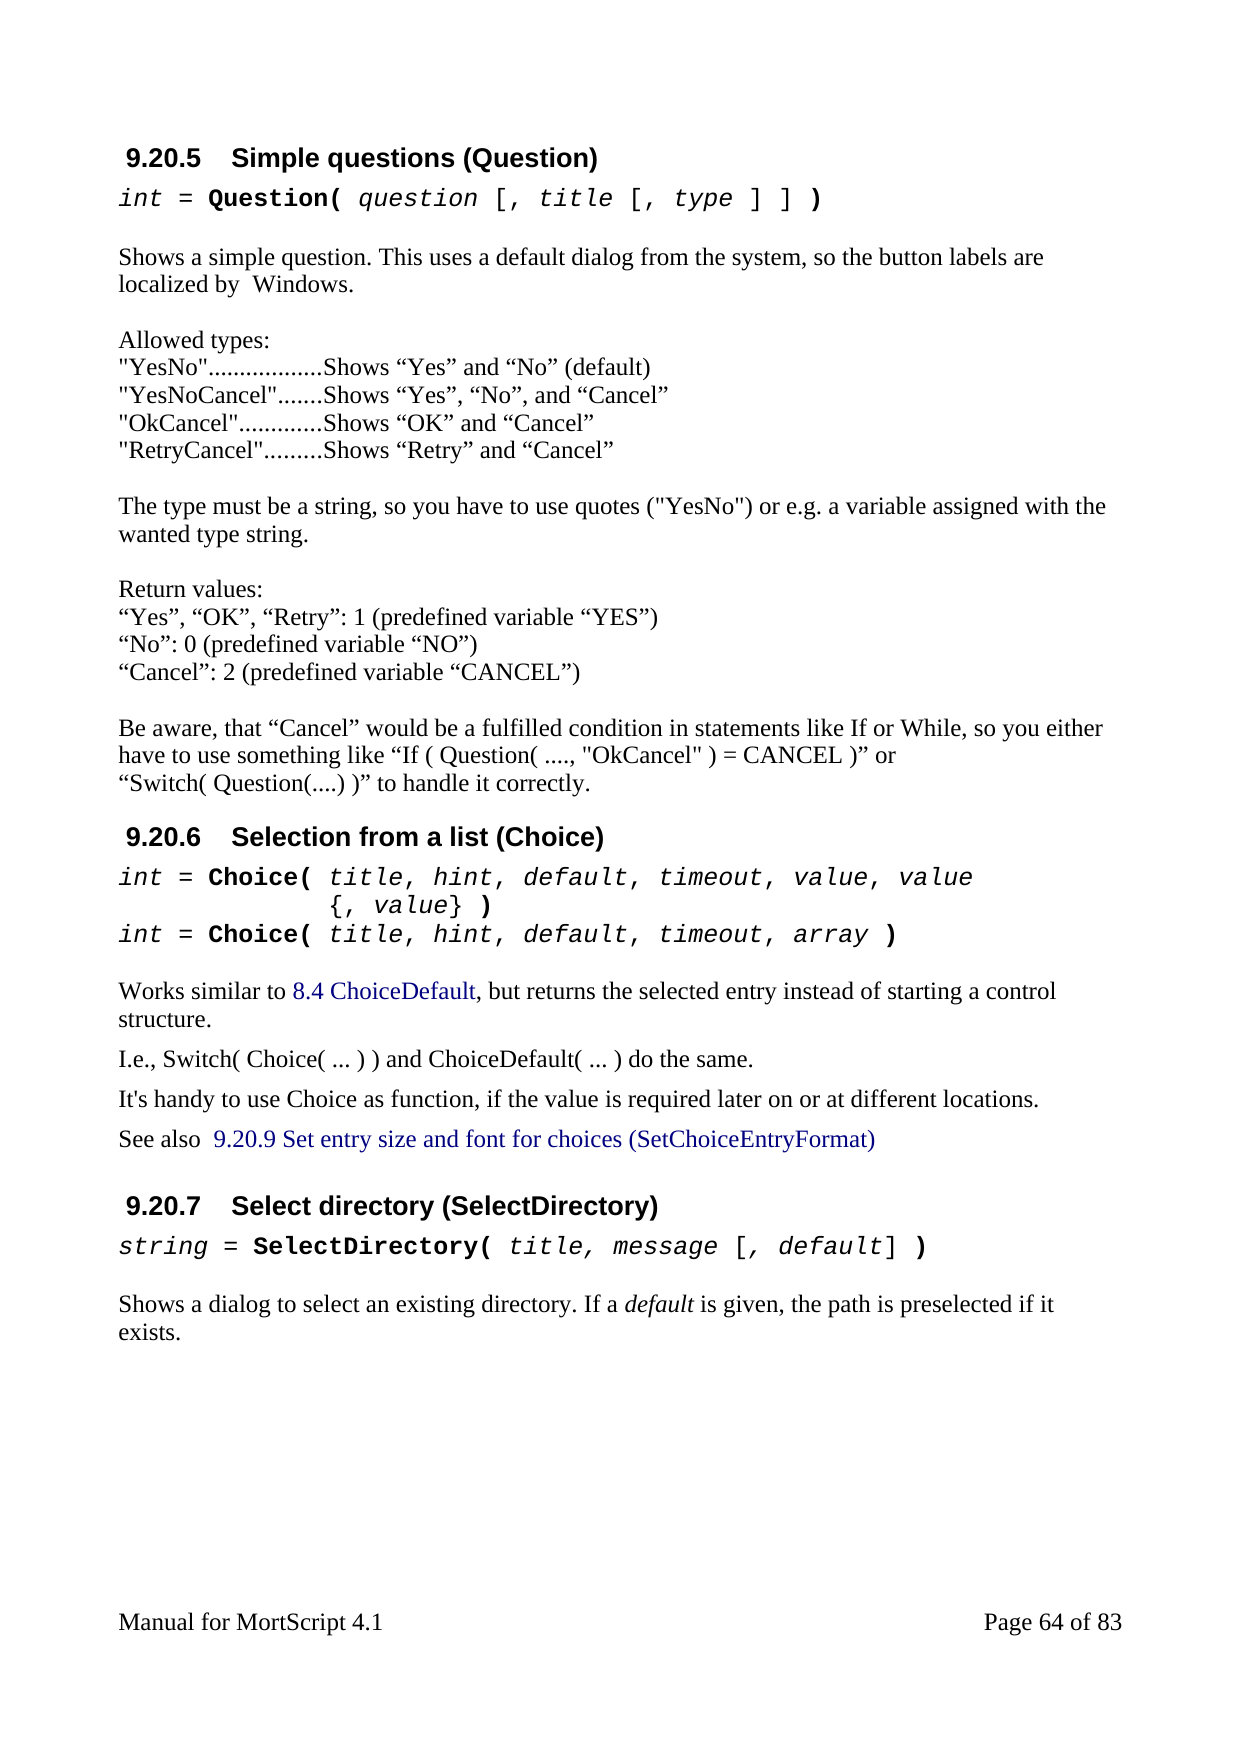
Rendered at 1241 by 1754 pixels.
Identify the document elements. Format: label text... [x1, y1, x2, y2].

subtitle Selection from a list (Choice) [118, 822, 1122, 852]
text {, value} ) [118, 893, 1122, 921]
text Allowed types: [118, 326, 1122, 353]
text “No”: 0 (predefined variable “NO”) [118, 631, 1122, 658]
text Shows a simple question. This uses a default dialog from the system, so the button labels are localized by Windows. [118, 243, 1122, 298]
text It's handy to use Choice as function, if the value is required later on or at different locations. [118, 1085, 1122, 1113]
text “Yes”, “OK”, “Retry”: 1 (predefined variable “YES”) [118, 603, 1122, 631]
subtitle Select directory (SelectDirectory) [118, 1191, 1122, 1221]
text "YesNoCancel" Shows “Yes”, “No”, and “Cancel” [118, 381, 1122, 409]
text "RetryCancel" Shows “Retry” and “Cancel” [118, 437, 1122, 464]
text “Cancel”: 2 (predefined variable “CANCEL”) [118, 658, 1122, 686]
subtitle Simple questions (Question) [118, 143, 1122, 173]
text "YesNo" Shows “Yes” and “No” (default) [118, 353, 1122, 381]
text I.e., Switch( Choice( ... ) ) and ChoiceDefault( ... ) do the same. [118, 1045, 1122, 1073]
text Shows a dialog to select an existing directory. If a default is given, the path is preselected if it exists. [118, 1290, 1122, 1346]
text int = Choice( title, hint, default, timeout, array ) [118, 921, 1122, 949]
text string = SelectDirectory( title, message [, default] ) [118, 1234, 1122, 1262]
text "OkCancel" Shows “OK” and “Cancel” [118, 409, 1122, 437]
text int = Choice( title, hint, default, timeout, value, value [118, 864, 1122, 893]
text Works similar to 8.4 ChoiceDefault, but returns the selected entry instead of starting a control structure. [118, 977, 1122, 1033]
text Be aware, that “Cancel” would be a fulfilled condition in statements like If or While, so you either have to use something like “If ( Question( ...., "OkCancel" ) = CANCEL )” or “Switch( Question(....) )” to handle it correctly. [118, 714, 1122, 797]
text See also 9.20.9 Set entry size and font for choices (SetChoiceEntryFormat) [118, 1126, 1122, 1153]
text int = Question( question [, title [, type ] ] ) [118, 186, 1122, 214]
text Return values: [118, 575, 1122, 603]
text The type must be a string, so you have to use quotes ("YesNo") or e.g. a variable assigned with the wanted type string. [118, 492, 1122, 547]
